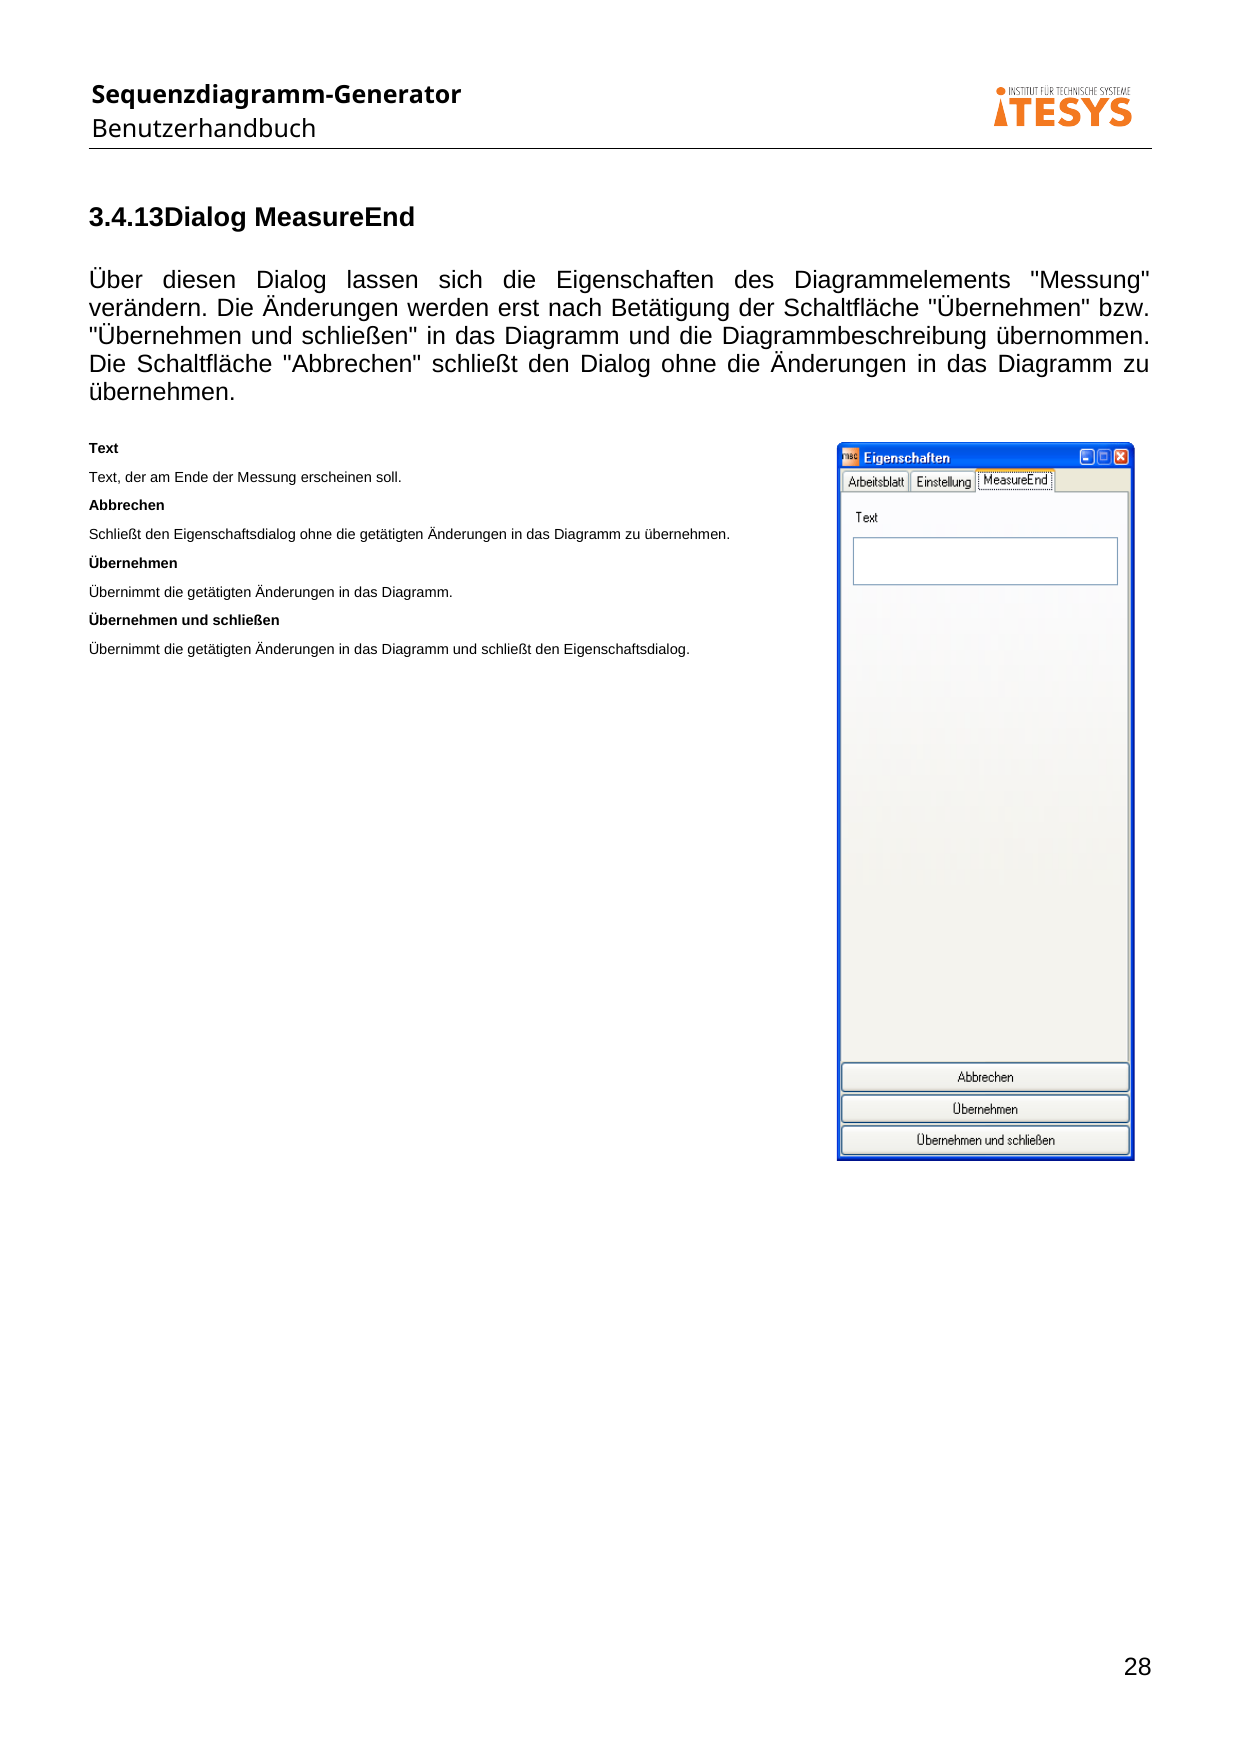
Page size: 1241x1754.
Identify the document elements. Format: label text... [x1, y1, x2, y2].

table_cell Übernehmen [89, 549, 811, 577]
picture [993, 85, 1133, 127]
subtitle Dialog MeasureEnd [88, 202, 1152, 232]
table_cell Abbrechen [89, 491, 811, 520]
table_header Text [89, 434, 811, 462]
table_cell Übernimmt die getätigten Änderungen in das Diagramm und schließt den Eigenschaftsdialog. [89, 635, 811, 664]
table_cell Übernehmen und schließen [89, 606, 811, 635]
table_cell Schließt den Eigenschaftsdialog ohne die getätigten Änderungen in das Diagramm zu übernehmen. [89, 520, 811, 549]
table_cell Übernimmt die getätigten Änderungen in das Diagramm. [89, 578, 811, 606]
table_header [89, 434, 812, 1169]
text Über diesen Dialog lassen sich die Eigenschaften des Diagrammelements "Messung" verändern. Die Änderungen werden erst nach Betätigung der Schaltfläche "Übernehmen" bzw. "Übernehmen und schließen" in das Diagramm und die Diagrammbeschreibung übernommen. Die Schaltfläche "Abbrechen" schließt den Dialog ohne die Änderungen in das Diagramm zu übernehmen. [88, 266, 1152, 406]
picture [836, 442, 1135, 1161]
table_header [812, 434, 1151, 1169]
table_cell Text, der am Ende der Messung erscheinen soll. [89, 463, 811, 491]
